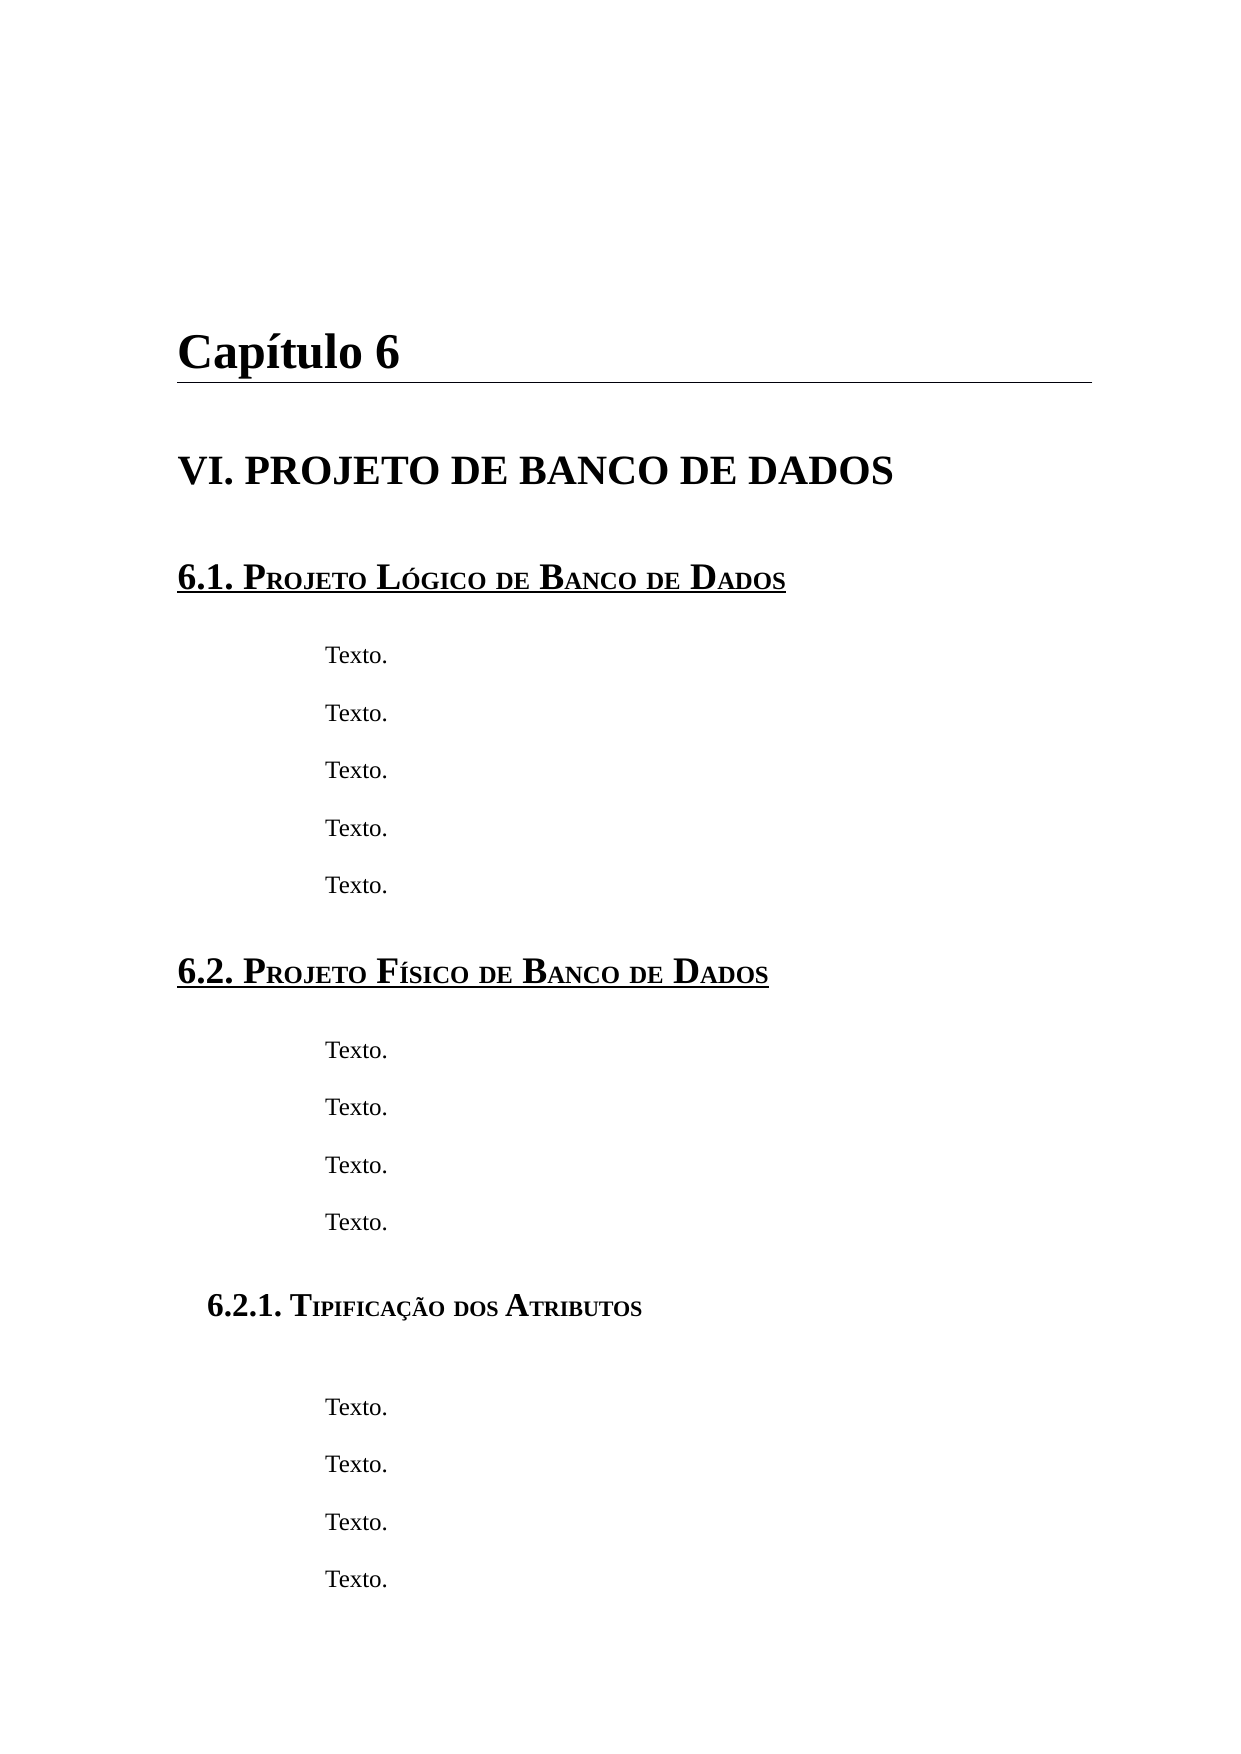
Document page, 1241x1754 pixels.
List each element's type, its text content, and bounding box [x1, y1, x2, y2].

subtitle 6.1. Projeto Lógico de Banco de Dados [177, 554, 1092, 597]
text Texto. [177, 1092, 1092, 1121]
text Texto. [177, 870, 1092, 899]
text Texto. [177, 1564, 1092, 1593]
text Texto. [177, 813, 1092, 842]
text Texto. [177, 1035, 1092, 1064]
text Texto. [177, 1449, 1092, 1478]
text Texto. [177, 1392, 1092, 1421]
text Texto. [177, 755, 1092, 784]
text Texto. [177, 640, 1092, 669]
text Texto. [177, 1207, 1092, 1236]
subtitle 6.2.1. Tipificação dos Atributos [177, 1286, 1092, 1324]
text Texto. [177, 1507, 1092, 1536]
text Capítulo 6 [177, 322, 1092, 382]
subtitle 6.2. Projeto Físico de Banco de Dados [177, 949, 1092, 992]
text Texto. [177, 1150, 1092, 1179]
text Texto. [177, 698, 1092, 727]
subtitle Vi. projeto de banco de dados [177, 446, 1092, 494]
